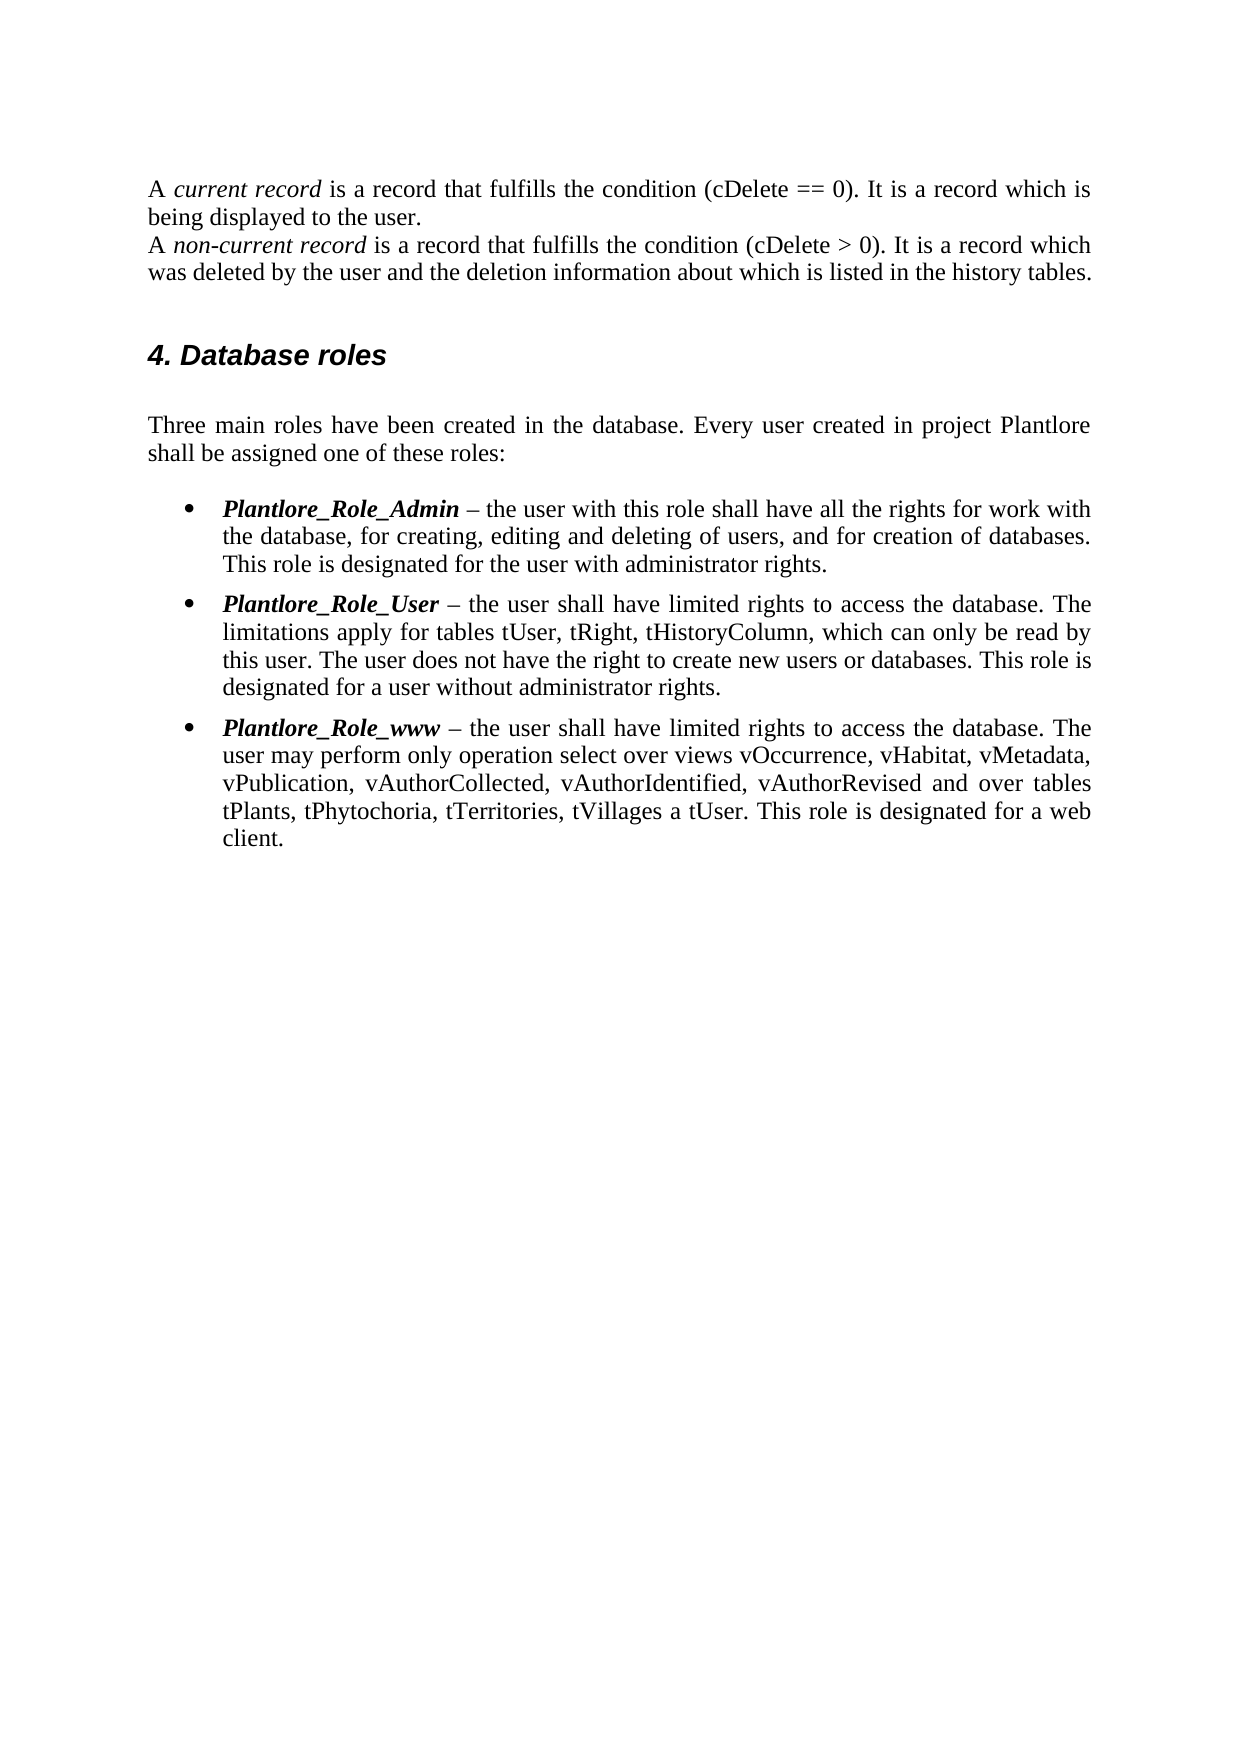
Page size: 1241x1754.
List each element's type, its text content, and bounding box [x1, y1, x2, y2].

text A current record is a record that fulfills the condition (cDelete == 0). It is a record which is being displayed to the user. [148, 175, 1092, 231]
list Plantlore_Role_Admin – the user with this role shall have all the rights for work with the database, for creating, editing and deleting of users, and for creation of databases. This role is designated for the user with administrator rights. [185, 495, 1092, 578]
list Plantlore_Role_User – the user shall have limited rights to access the database. The limitations apply for tables tUser, tRight, tHistoryColumn, which can only be read by this user. The user does not have the right to create new users or databases. This role is designated for a user without administrator rights. [185, 590, 1092, 701]
list Plantlore_Role_www – the user shall have limited rights to access the database. The user may perform only operation select over views vOccurrence, vHabitat, vMetadata, vPublication, vAuthorCollected, vAuthorIdentified, vAuthorRevised and over tables tPlants, tPhytochoria, tTerritories, tVillages a tUser. This role is designated for a web client. [185, 714, 1092, 852]
text Three main roles have been created in the database. Every user created in project Plantlore shall be assigned one of these roles: [148, 412, 1092, 467]
subtitle 4. Database roles [148, 339, 1092, 371]
text A non-current record is a record that fulfills the condition (cDelete > 0). It is a record which was deleted by the user and the deletion information about which is listed in the history tables. [148, 231, 1092, 286]
